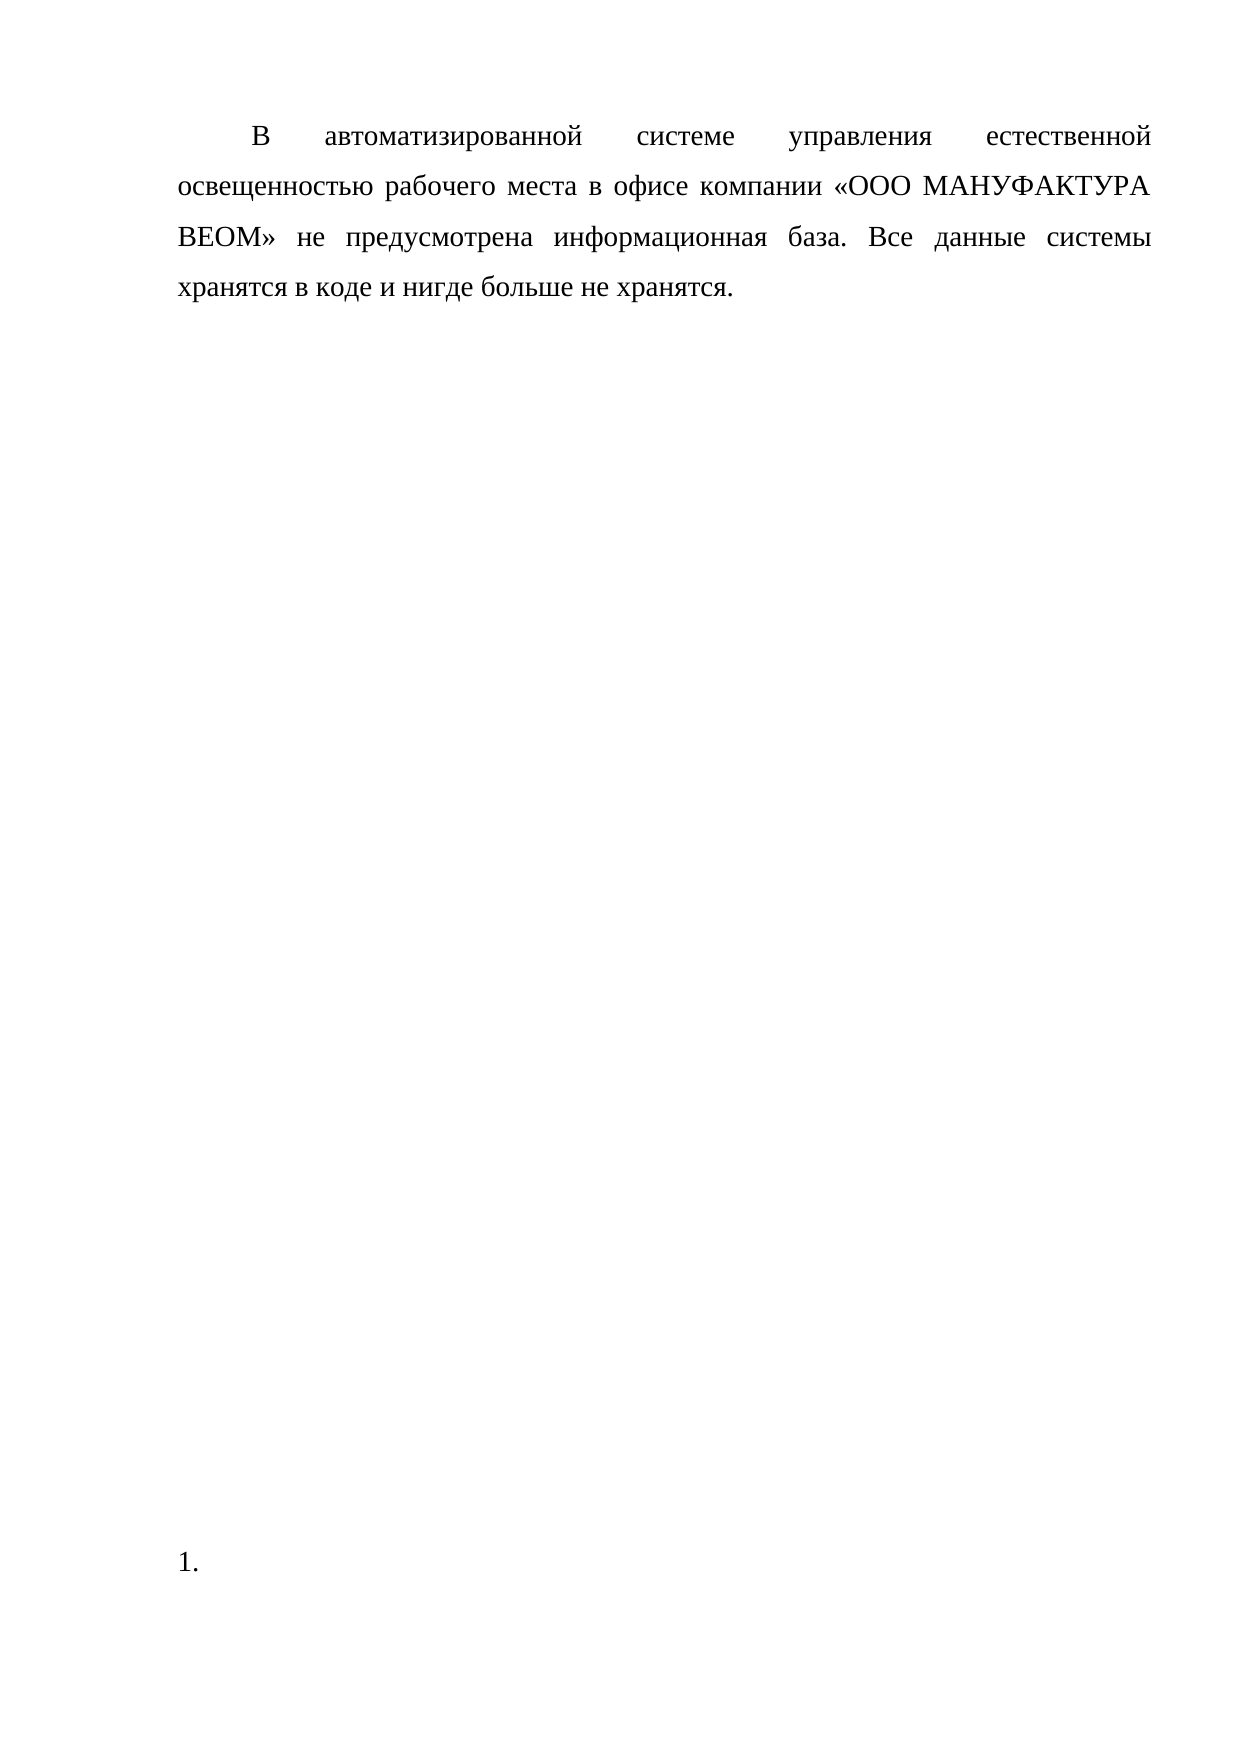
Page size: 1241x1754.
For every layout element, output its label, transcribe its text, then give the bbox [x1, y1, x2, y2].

text В автоматизированной системе управления естественной освещенностью рабочего места в офисе компании «ООО МАНУФАКТУРА ВЕОМ» не предусмотрена информационная база. Все данные системы хранятся в коде и нигде больше не хранятся. [177, 118, 1152, 303]
